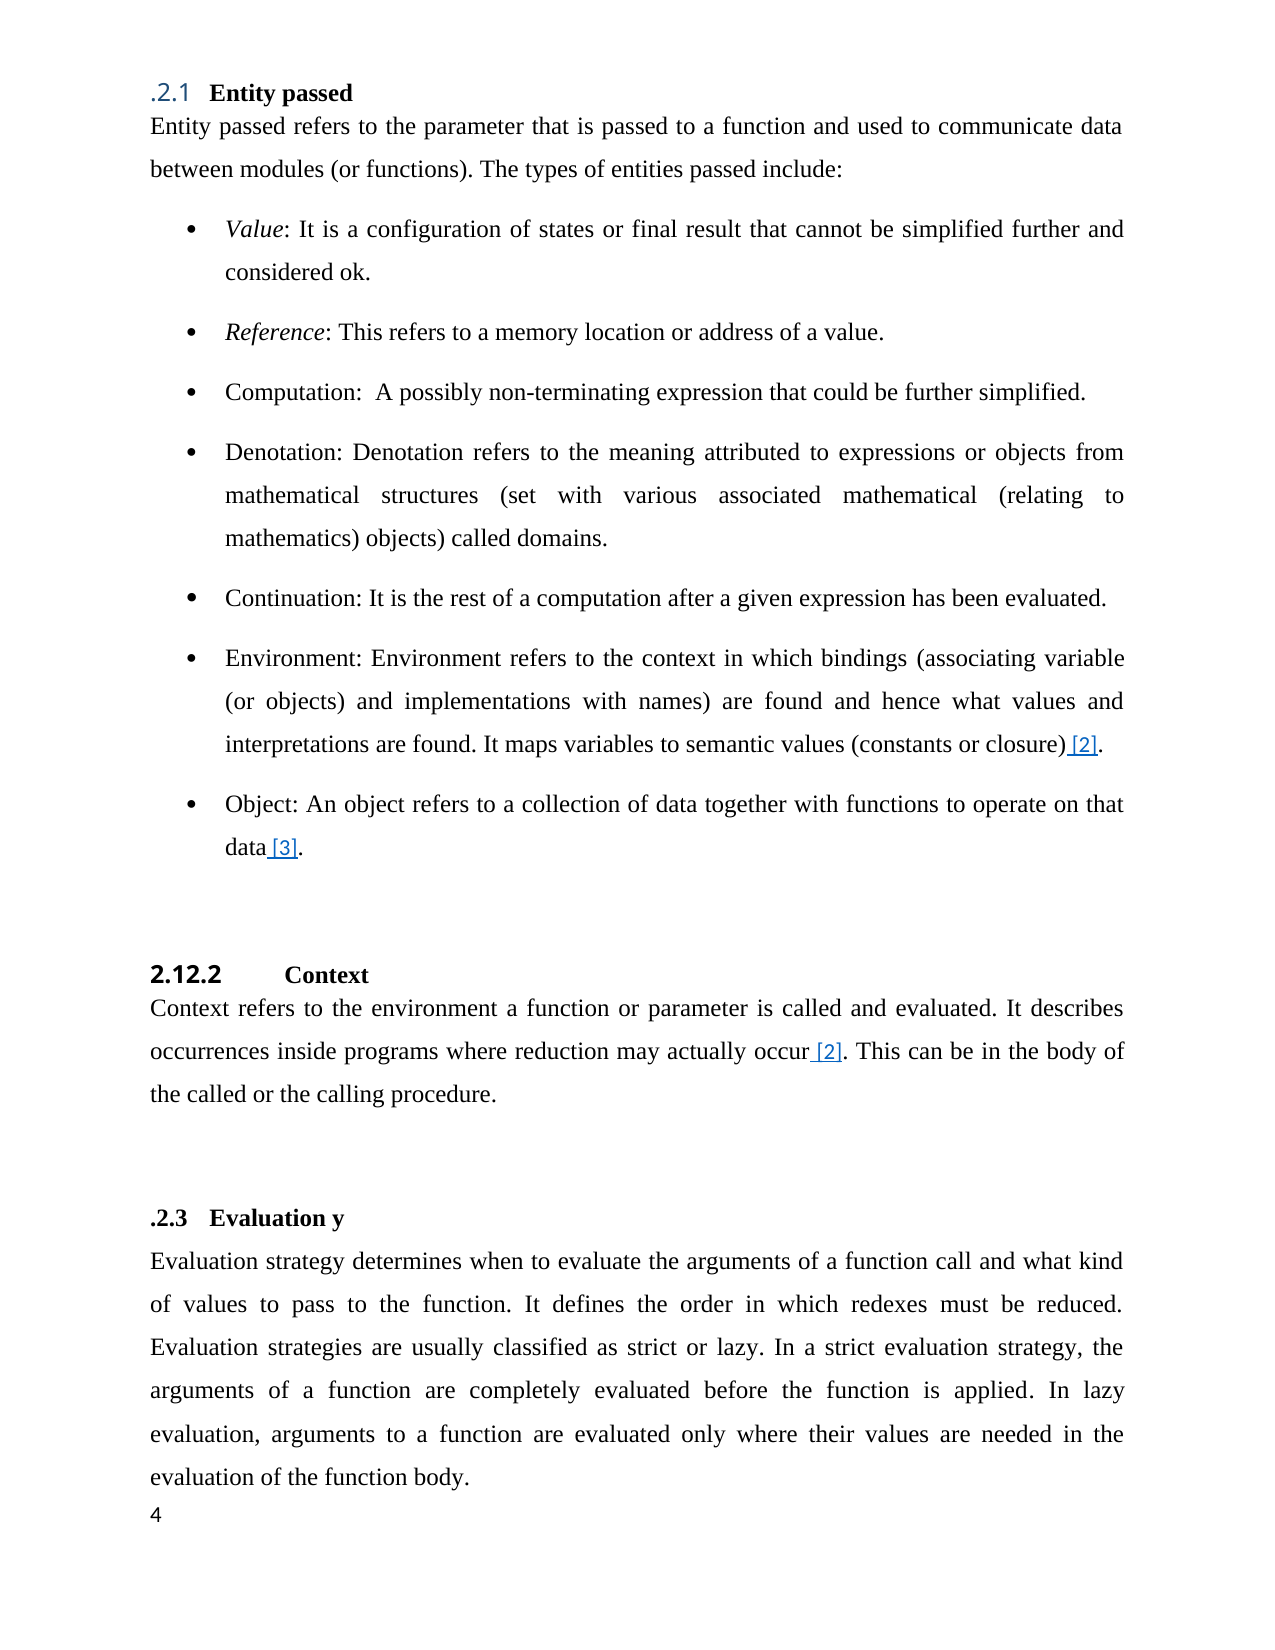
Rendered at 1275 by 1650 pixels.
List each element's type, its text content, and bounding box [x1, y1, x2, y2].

list Computation: A possibly non-terminating expression that could be further simplified. [187, 377, 1125, 406]
list Object: An object refers to a collection of data together with functions to operate on that data [3]. [187, 789, 1125, 861]
list Evaluation y [150, 1203, 1125, 1232]
list Continuation: It is the rest of a computation after a given expression has been evaluated. [187, 583, 1125, 612]
text Evaluation strategy determines when to evaluate the arguments of a function call and what kind of values to pass to the function. It defines the order in which redexes must be reduced. Evaluation strategies are usually classified as strict or lazy. In a strict evaluation strategy, the arguments of a function are completely evaluated before the function is applied. In lazy evaluation, arguments to a function are evaluated only where their values are needed in the evaluation of the function body. [150, 1246, 1125, 1491]
list Environment: Environment refers to the context in which bindings (associating variable (or objects) and implementations with names) are found and hence what values and interpretations are found. It maps variables to semantic values (constants or closure) [2]. [187, 643, 1125, 758]
list Entity passed [150, 75, 1125, 109]
list Denotation: Denotation refers to the meaning attributed to expressions or objects from mathematical structures (set with various associated mathematical (relating to mathematics) objects) called domains. [187, 437, 1125, 552]
list Context [150, 956, 1125, 990]
list Reference: This refers to a memory location or address of a value. [187, 317, 1125, 346]
text Context refers to the environment a function or parameter is called and evaluated. It describes occurrences inside programs where reduction may actually occur [2]. This can be in the body of the called or the calling procedure. [150, 993, 1125, 1108]
text Entity passed refers to the parameter that is passed to a function and used to communicate data between modules (or functions). The types of entities passed include: [150, 111, 1125, 183]
list Value: It is a configuration of states or final result that cannot be simplified further and considered ok. [187, 214, 1125, 286]
